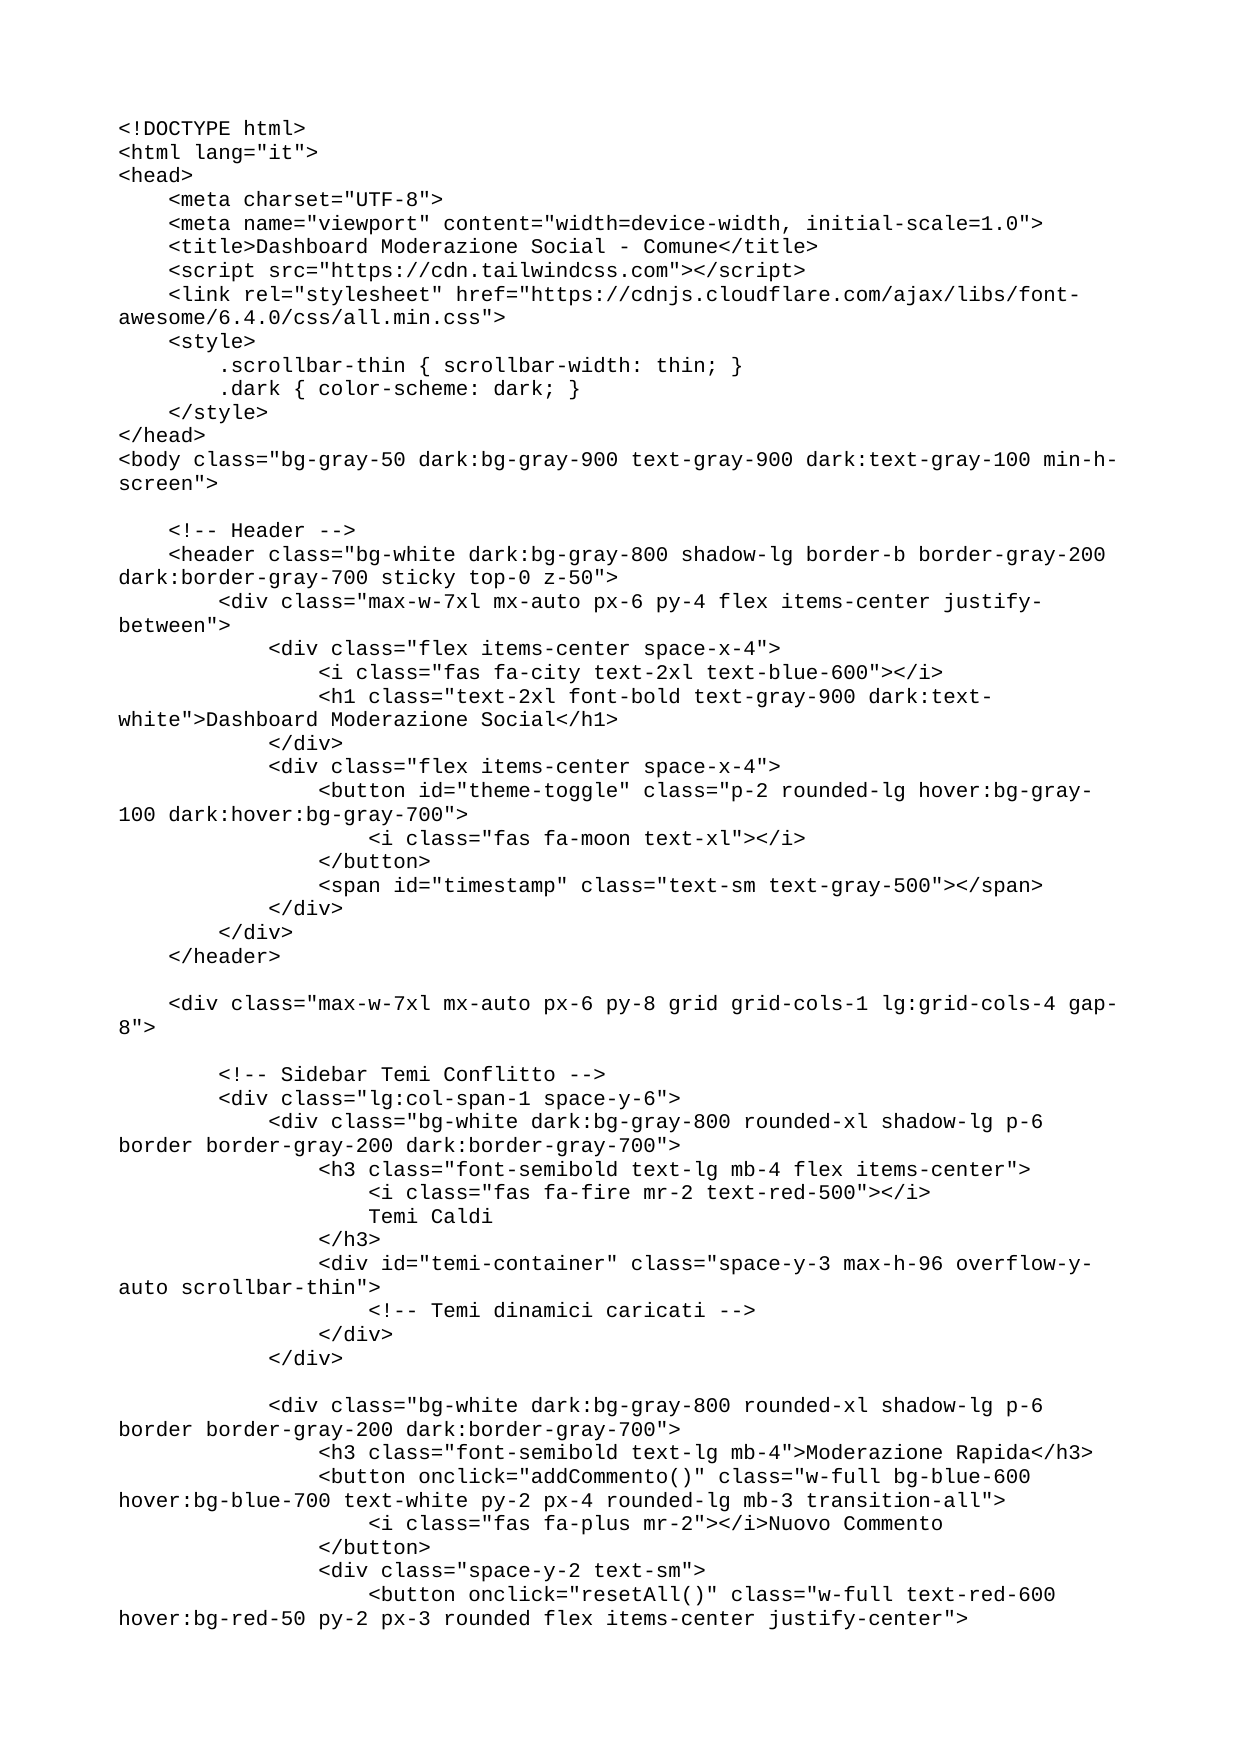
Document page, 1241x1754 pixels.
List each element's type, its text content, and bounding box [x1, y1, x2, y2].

text <div class="flex items-center space-x-4"> [118, 638, 1122, 662]
text <i class="fas fa-moon text-xl"></i> [118, 827, 1122, 851]
text <title>Dashboard Moderazione Social - Comune</title> [118, 236, 1122, 260]
text <div class="bg-white dark:bg-gray-800 rounded-xl shadow-lg p-6 border border-gray-200 dark:border-gray-700"> [118, 1111, 1122, 1158]
text <header class="bg-white dark:bg-gray-800 shadow-lg border-b border-gray-200 dark:border-gray-700 sticky top-0 z-50"> [118, 544, 1122, 591]
text <head> [118, 165, 1122, 189]
text <button onclick="resetAll()" class="w-full text-red-600 hover:bg-red-50 py-2 px-3 rounded flex items-center justify-center"> [118, 1584, 1122, 1631]
text <div id="temi-container" class="space-y-3 max-h-96 overflow-y-auto scrollbar-thin"> [118, 1253, 1122, 1300]
text </style> [118, 402, 1122, 426]
text <meta name="viewport" content="width=device-width, initial-scale=1.0"> [118, 213, 1122, 236]
text <div class="space-y-2 text-sm"> [118, 1561, 1122, 1584]
text </button> [118, 851, 1122, 875]
text <h3 class="font-semibold text-lg mb-4 flex items-center"> [118, 1158, 1122, 1182]
text <div class="max-w-7xl mx-auto px-6 py-8 grid grid-cols-1 lg:grid-cols-4 gap-8"> [118, 993, 1122, 1040]
text </button> [118, 1537, 1122, 1561]
text .scrollbar-thin { scrollbar-width: thin; } [118, 354, 1122, 378]
text Temi Caldi [118, 1206, 1122, 1229]
text </div> [118, 922, 1122, 946]
text <div class="max-w-7xl mx-auto px-6 py-4 flex items-center justify-between"> [118, 591, 1122, 638]
text <!-- Temi dinamici caricati --> [118, 1300, 1122, 1324]
text <h1 class="text-2xl font-bold text-gray-900 dark:text-white">Dashboard Moderazione Social</h1> [118, 686, 1122, 733]
text <i class="fas fa-fire mr-2 text-red-500"></i> [118, 1182, 1122, 1206]
text <span id="timestamp" class="text-sm text-gray-500"></span> [118, 875, 1122, 898]
text <div class="flex items-center space-x-4"> [118, 757, 1122, 780]
text <button onclick="addCommento()" class="w-full bg-blue-600 hover:bg-blue-700 text-white py-2 px-4 rounded-lg mb-3 transition-all"> [118, 1466, 1122, 1513]
text <h3 class="font-semibold text-lg mb-4">Moderazione Rapida</h3> [118, 1442, 1122, 1466]
text <link rel="stylesheet" href="https://cdnjs.cloudflare.com/ajax/libs/font-awesome/6.4.0/css/all.min.css"> [118, 284, 1122, 331]
text </div> [118, 1324, 1122, 1348]
text </div> [118, 733, 1122, 757]
text </div> [118, 898, 1122, 922]
text </head> [118, 426, 1122, 449]
text <style> [118, 331, 1122, 354]
text </h3> [118, 1229, 1122, 1253]
text </div> [118, 1348, 1122, 1371]
text <html lang="it"> [118, 142, 1122, 165]
text <meta charset="UTF-8"> [118, 189, 1122, 213]
text <button id="theme-toggle" class="p-2 rounded-lg hover:bg-gray-100 dark:hover:bg-gray-700"> [118, 780, 1122, 827]
text <!-- Header --> [118, 520, 1122, 544]
text <i class="fas fa-city text-2xl text-blue-600"></i> [118, 662, 1122, 686]
text <!-- Sidebar Temi Conflitto --> [118, 1064, 1122, 1088]
text <!DOCTYPE html> [118, 118, 1122, 142]
text .dark { color-scheme: dark; } [118, 378, 1122, 402]
text <div class="bg-white dark:bg-gray-800 rounded-xl shadow-lg p-6 border border-gray-200 dark:border-gray-700"> [118, 1395, 1122, 1442]
text <script src="https://cdn.tailwindcss.com"></script> [118, 260, 1122, 284]
text <body class="bg-gray-50 dark:bg-gray-900 text-gray-900 dark:text-gray-100 min-h-screen"> [118, 449, 1122, 496]
text </header> [118, 946, 1122, 969]
text <div class="lg:col-span-1 space-y-6"> [118, 1088, 1122, 1111]
text <i class="fas fa-plus mr-2"></i>Nuovo Commento [118, 1513, 1122, 1537]
